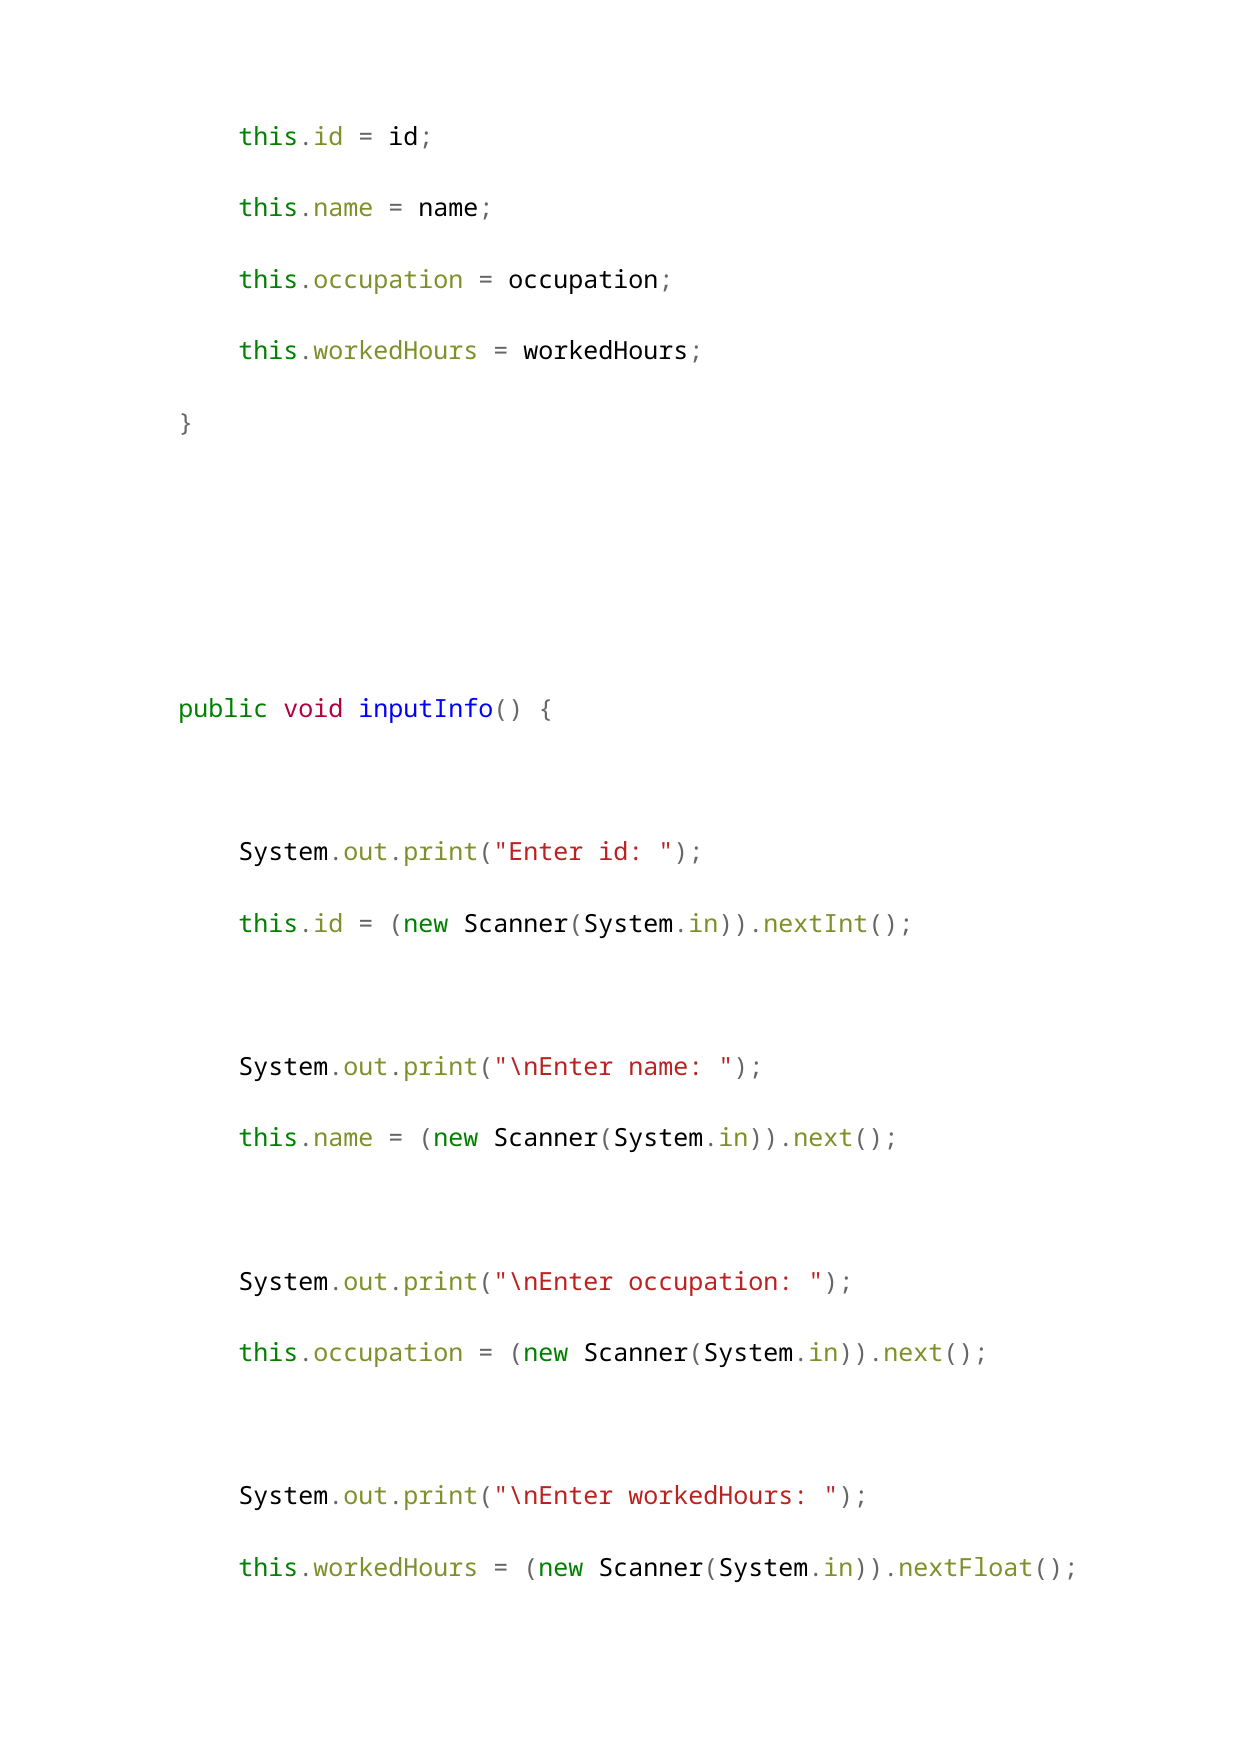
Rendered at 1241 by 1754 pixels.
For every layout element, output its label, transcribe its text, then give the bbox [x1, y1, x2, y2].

subtitle System.out.print("Enter id: "); [118, 834, 1122, 868]
subtitle System.out.print("\nEnter name: "); [118, 1048, 1122, 1082]
subtitle this.name = name; [118, 190, 1122, 224]
subtitle } [118, 404, 1122, 438]
subtitle this.id = (new Scanner(System.in)).nextInt(); [118, 905, 1122, 939]
subtitle this.occupation = (new Scanner(System.in)).next(); [118, 1335, 1122, 1369]
subtitle System.out.print("\nEnter workedHours: "); [118, 1478, 1122, 1512]
subtitle public void inputInfo() { [118, 691, 1122, 725]
subtitle this.name = (new Scanner(System.in)).next(); [118, 1120, 1122, 1154]
subtitle System.out.print("\nEnter occupation: "); [118, 1263, 1122, 1297]
subtitle this.workedHours = workedHours; [118, 333, 1122, 367]
subtitle this.workedHours = (new Scanner(System.in)).nextFloat(); [118, 1549, 1122, 1583]
subtitle this.occupation = occupation; [118, 261, 1122, 295]
subtitle this.id = id; [118, 118, 1122, 152]
